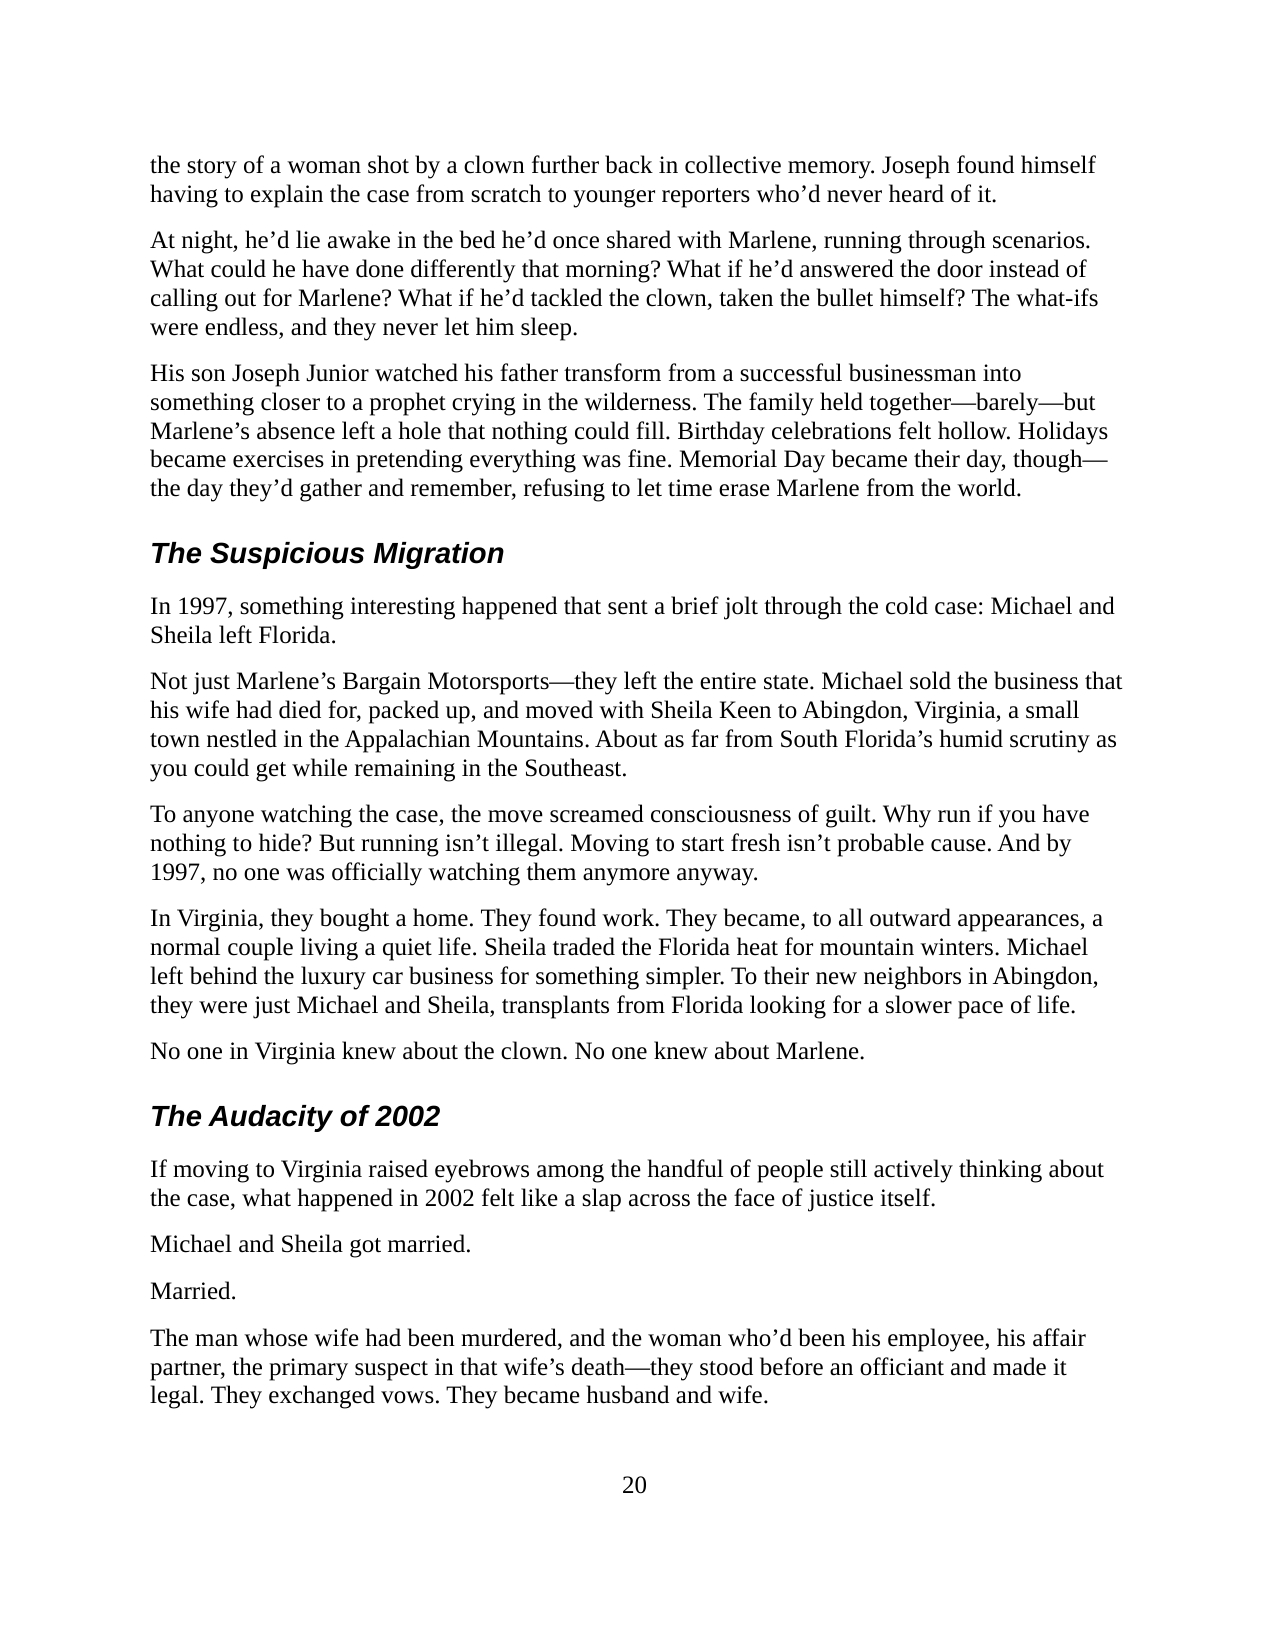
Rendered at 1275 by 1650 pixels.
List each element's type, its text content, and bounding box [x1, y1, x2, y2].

text Married. [150, 1276, 1125, 1305]
subtitle The Audacity of 2002 [150, 1099, 1125, 1133]
text To anyone watching the case, the move screamed consciousness of guilt. Why run if you have nothing to hide? But running isn’t illegal. Moving to start fresh isn’t probable cause. And by 1997, no one was officially watching them anymore anyway. [150, 799, 1125, 886]
text His son Joseph Junior watched his father transform from a successful businessman into something closer to a prophet crying in the wilderness. The family held together—barely—but Marlene’s absence left a hole that nothing could fill. Birthday celebrations felt hollow. Holidays became exercises in pretending everything was fine. Memorial Day became their day, though—the day they’d gather and remember, refusing to let time erase Marlene from the world. [150, 358, 1125, 502]
text In 1997, something interesting happened that sent a brief jolt through the cold case: Michael and Sheila left Florida. [150, 591, 1125, 648]
text If moving to Virginia raised eyebrows among the handful of people still actively thinking about the case, what happened in 2002 felt like a slap across the face of justice itself. [150, 1154, 1125, 1212]
text No one in Virginia knew about the clown. No one knew about Marlene. [150, 1036, 1125, 1065]
text In Virginia, they bought a home. They found work. They became, to all outward appearances, a normal couple living a quiet life. Sheila traded the Florida heat for mountain winters. Michael left behind the luxury car business for something simpler. To their new neighbors in Abingdon, they were just Michael and Sheila, transplants from Florida looking for a slower pace of life. [150, 903, 1125, 1018]
text the story of a woman shot by a clown further back in collective memory. Joseph found himself having to explain the case from scratch to younger reporters who’d never heard of it. [150, 150, 1125, 207]
text The man whose wife had been murdered, and the woman who’d been his employee, his affair partner, the primary suspect in that wife’s death—they stood before an officiant and made it legal. They exchanged vows. They became husband and wife. [150, 1323, 1125, 1409]
text Not just Marlene’s Bargain Motorsports—they left the entire state. Michael sold the business that his wife had died for, packed up, and moved with Sheila Keen to Abingdon, Virginia, a small town nestled in the Appalachian Mountains. About as far from South Florida’s humid scrutiny as you could get while remaining in the Southeast. [150, 666, 1125, 781]
text At night, he’d lie awake in the bed he’d once shared with Marlene, running through scenarios. What could he have done differently that morning? What if he’d answered the door instead of calling out for Marlene? What if he’d tackled the clown, taken the bullet himself? The what-ifs were endless, and they never let him sleep. [150, 225, 1125, 340]
text Michael and Sheila got married. [150, 1229, 1125, 1258]
subtitle The Suspicious Migration [150, 536, 1125, 569]
